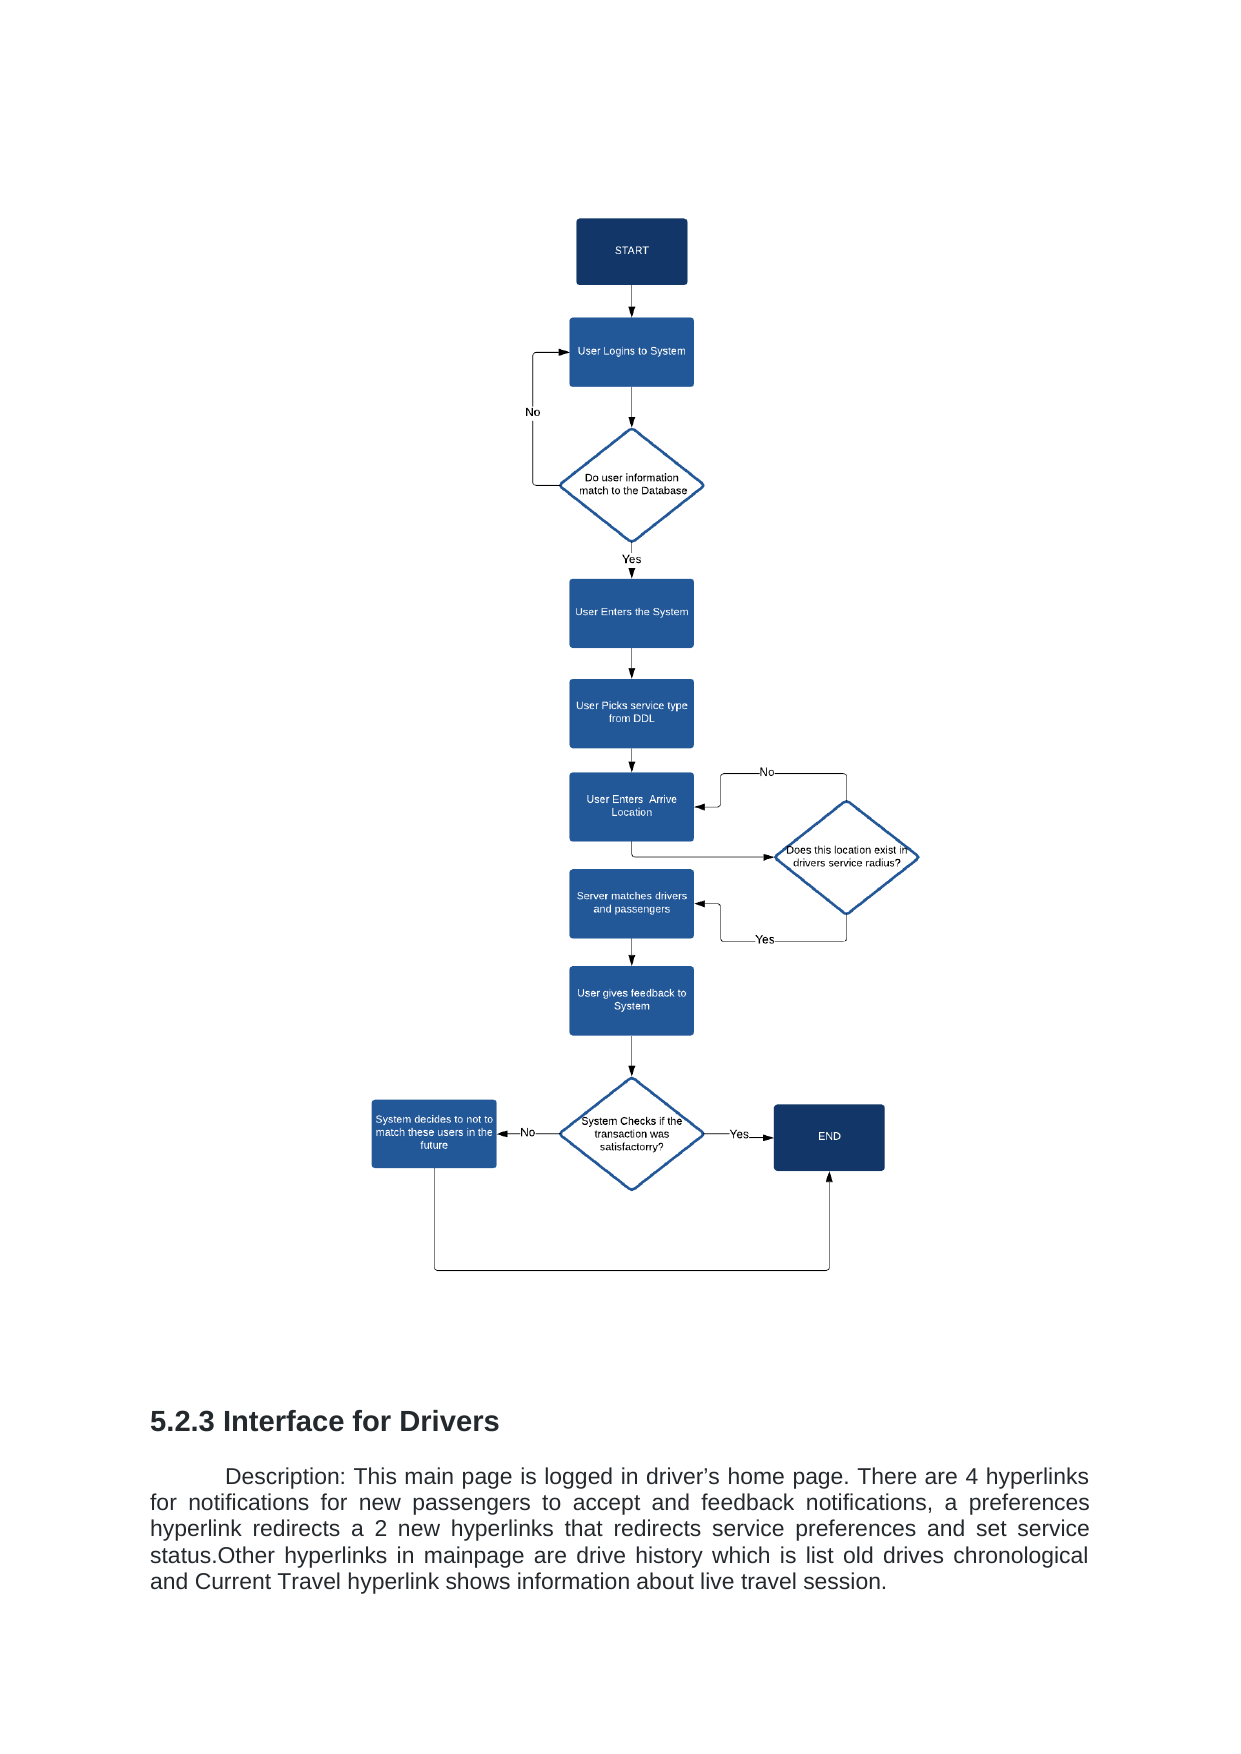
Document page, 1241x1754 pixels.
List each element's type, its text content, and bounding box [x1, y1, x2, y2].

picture [150, 150, 1091, 1367]
subtitle 5.2.3 Interface for Drivers [150, 1404, 1090, 1438]
text Description: This main page is logged in driver’s home page. There are 4 hyperlinks for notifications for new passengers to accept and feedback notifications, a preferences hyperlink redirects a 2 new hyperlinks that redirects service preferences and set service status.Other hyperlinks in mainpage are drive history which is list old drives chronological and Current Travel hyperlink shows information about live travel session. [150, 1463, 1090, 1594]
